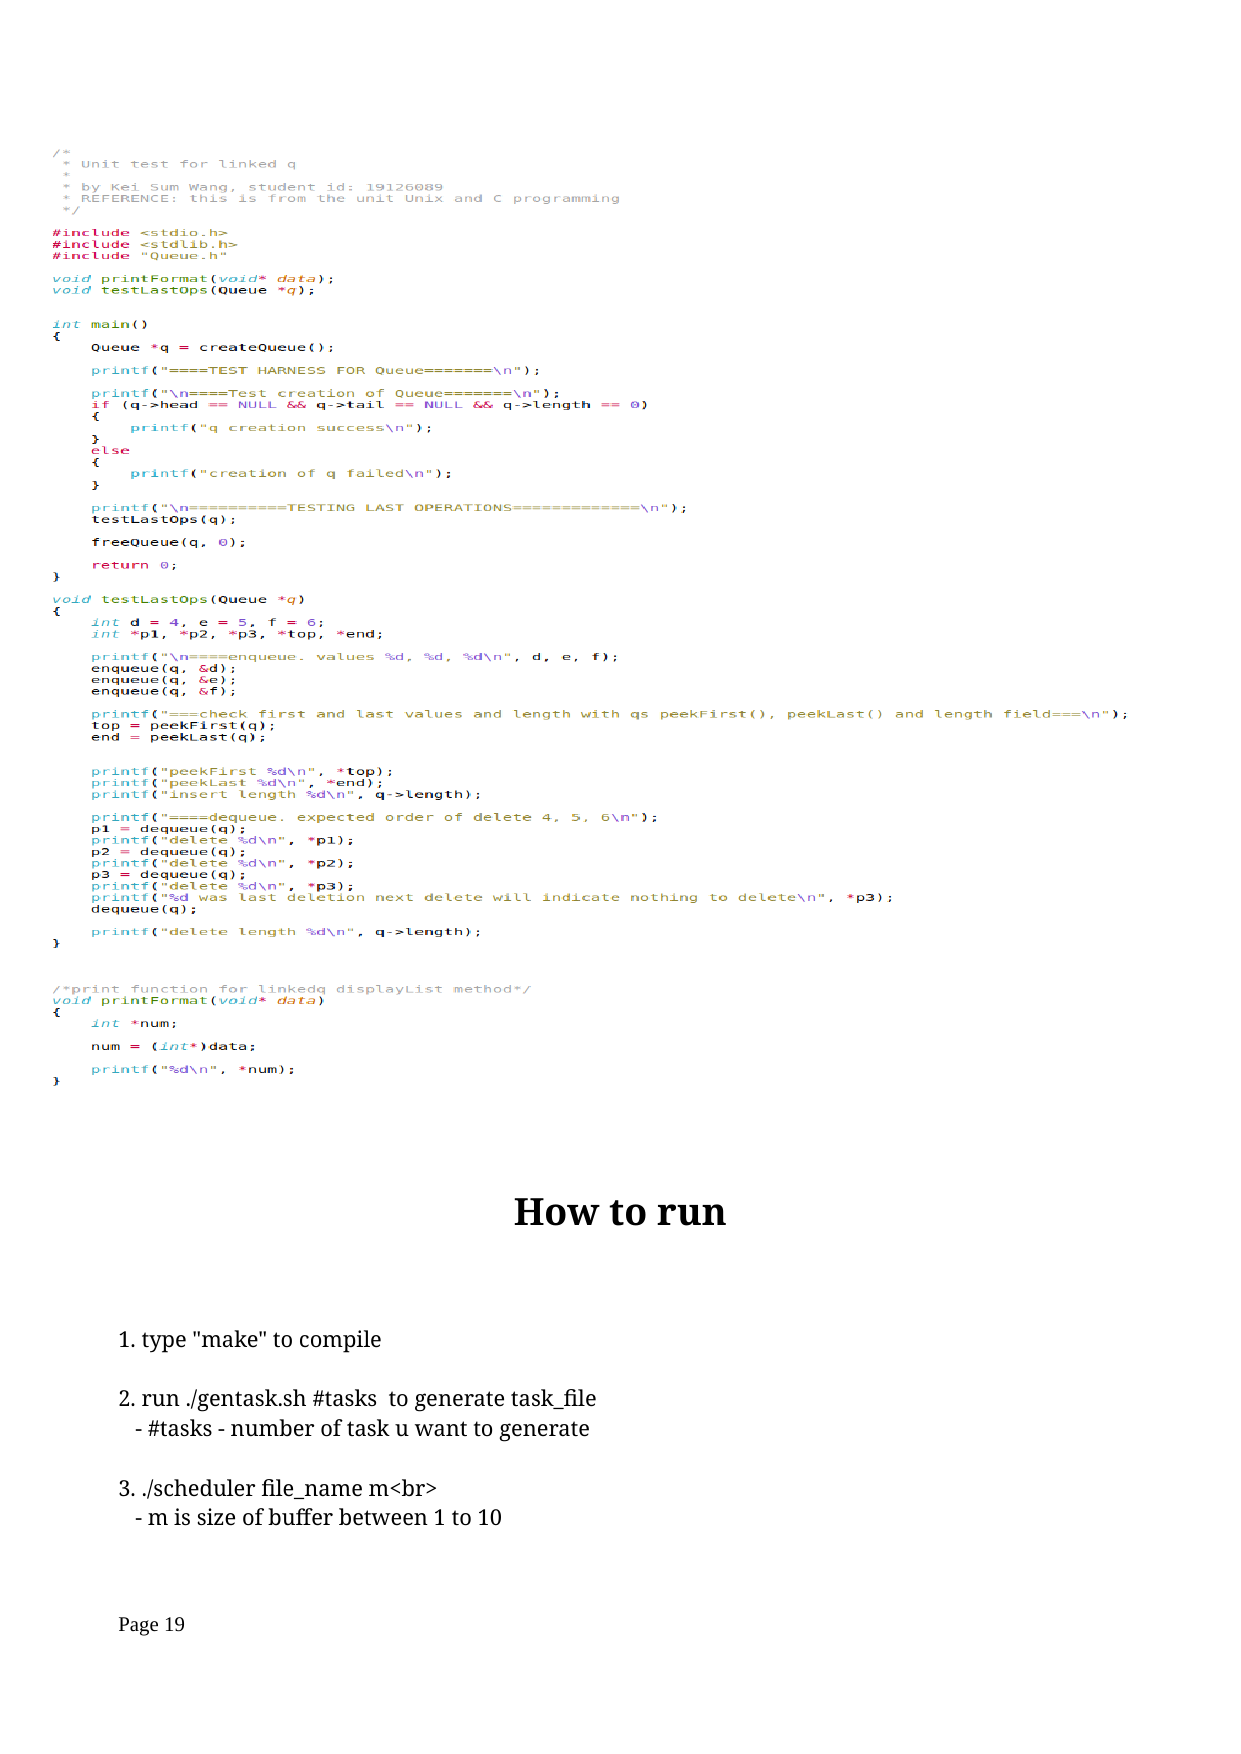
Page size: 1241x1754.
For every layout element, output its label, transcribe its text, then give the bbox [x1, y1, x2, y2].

text 3. ./scheduler file_name m<br> [118, 1472, 1122, 1502]
subtitle How to run [118, 1185, 1122, 1236]
text - #tasks - number of task u want to generate [118, 1413, 1122, 1443]
text 1. type "make" to compile [118, 1323, 1122, 1353]
text - m is size of buffer between 1 to 10 [118, 1502, 1122, 1532]
text 2. run ./gentask.sh #tasks to generate task_file [118, 1383, 1122, 1413]
picture [52, 147, 1155, 1092]
